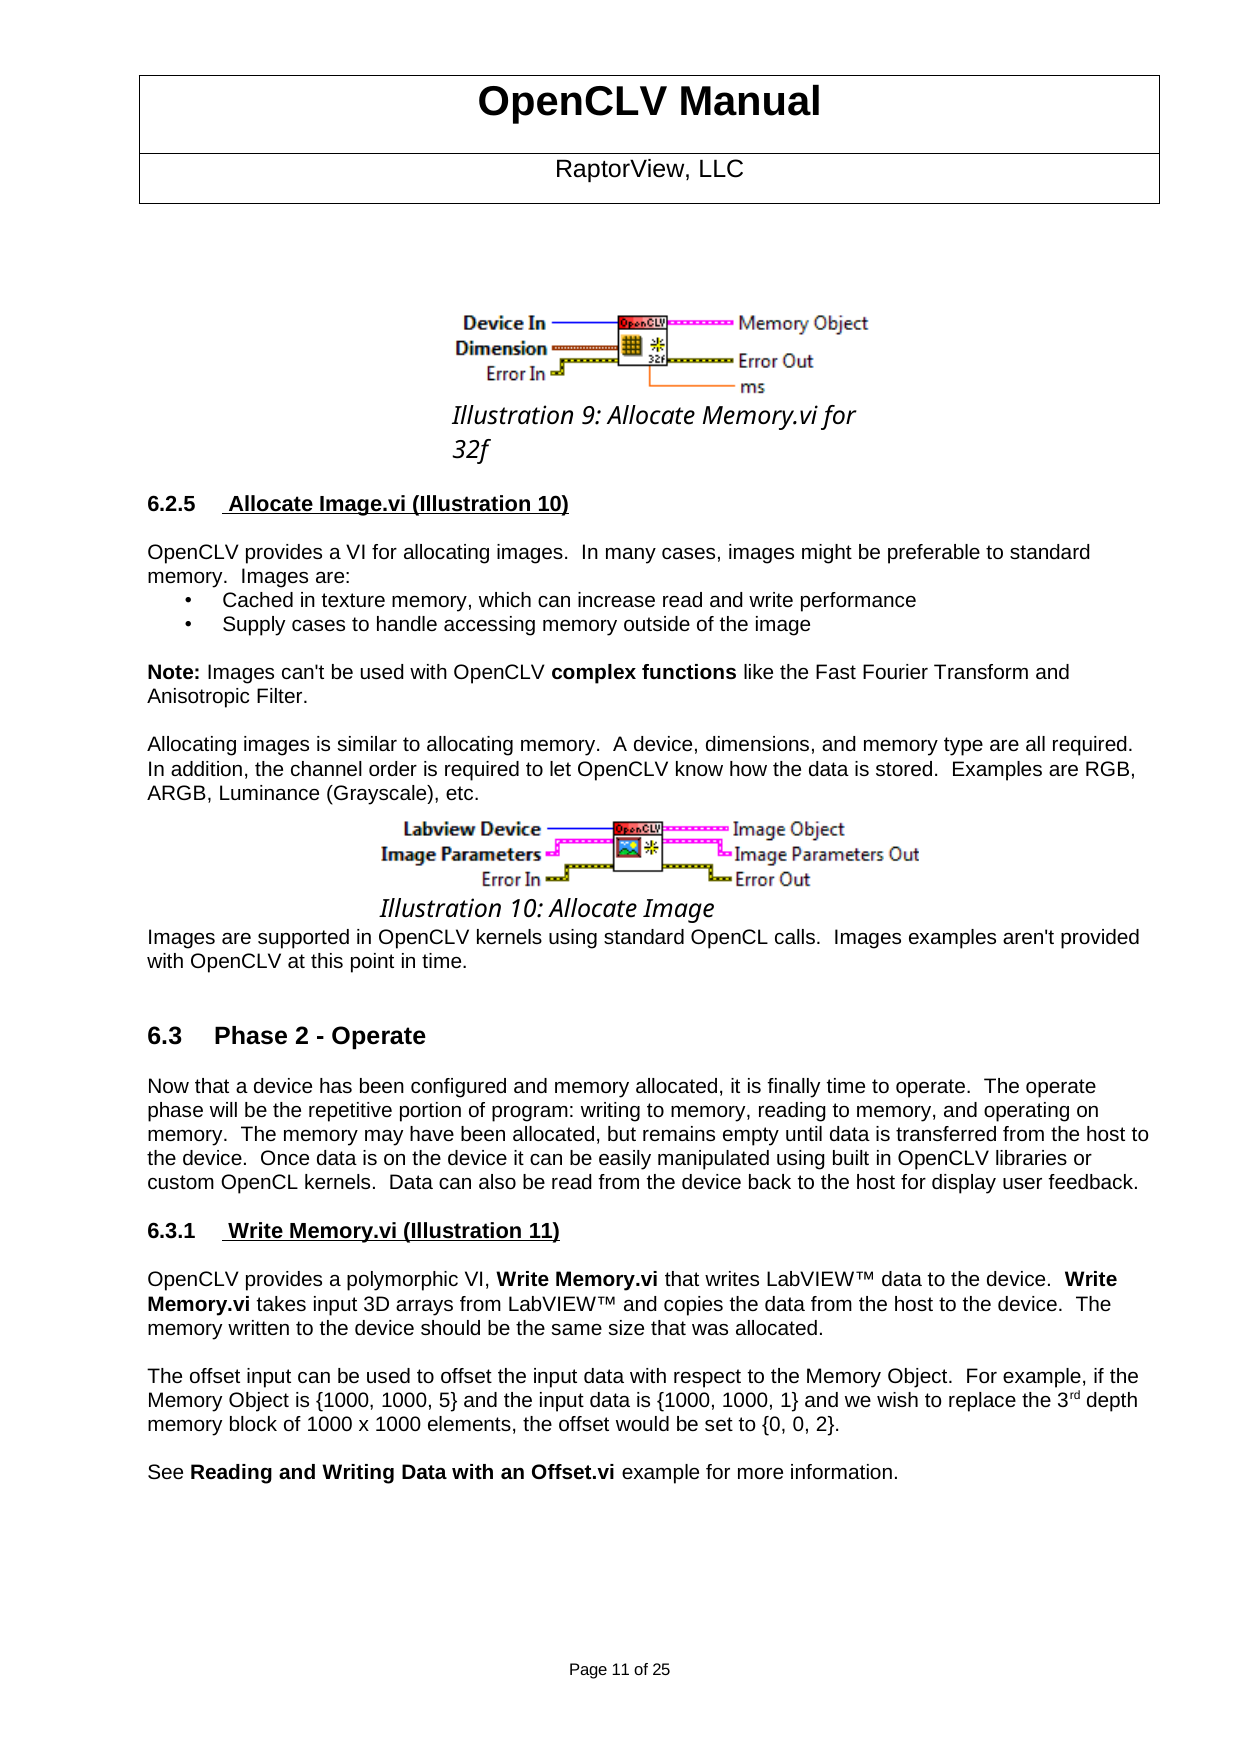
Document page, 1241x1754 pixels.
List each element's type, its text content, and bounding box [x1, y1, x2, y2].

text See Reading and Writing Data with an Offset.vi example for more information. [147, 1460, 1152, 1484]
text Allocating images is similar to allocating memory. A device, dimensions, and memory type are all required. In addition, the channel order is required to let OpenCLV know how the data is stored. Examples are RGB, ARGB, Luminance (Grayscale), etc. [147, 732, 1152, 804]
text Illustration 9: Allocate Memory.vi for 32f [452, 398, 869, 466]
subtitle Phase 2 - Operate [147, 1021, 1152, 1050]
text Images are supported in OpenCLV kernels using standard OpenCL calls. Images examples aren't provided with OpenCLV at this point in time. [147, 924, 1152, 973]
text Illustration 10: Allocate Image [380, 891, 919, 924]
text Now that a device has been configured and memory allocated, it is finally time to operate. The operate phase will be the repetitive portion of program: writing to memory, reading to memory, and operating on memory. The memory may have been allocated, but remains empty until data is transferred from the host to the device. Once data is on the device it can be easily manipulated using built in OpenCLV libraries or custom OpenCL kernels. Data can also be read from the device back to the host for display user feedback. [147, 1074, 1152, 1194]
text OpenCLV provides a polymorphic VI, Write Memory.vi that writes LabVIEW™ data to the device. Write Memory.vi takes input 3D arrays from LabVIEW™ and copies the data from the host to the device. The memory written to the device should be the same size that was allocated. [147, 1267, 1152, 1339]
list Supply cases to handle accessing memory outside of the image [184, 612, 1152, 636]
subtitle Write Memory.vi (Illustration 11) [147, 1218, 1152, 1243]
subtitle Allocate Image.vi (Illustration 10) [147, 491, 1152, 516]
text The offset input can be used to offset the input data with respect to the Memory Object. For example, if the Memory Object is {1000, 1000, 5} and the input data is {1000, 1000, 1} and we wish to replace the 3rd depth memory block of 1000 x 1000 elements, the offset would be set to {0, 0, 2}. [147, 1364, 1152, 1436]
text Note: Images can't be used with OpenCLV complex functions like the Fast Fourier Transform and Anisotropic Filter. [147, 660, 1152, 708]
text OpenCLV provides a VI for allocating images. In many cases, images might be preferable to standard memory. Images are: [147, 540, 1152, 588]
list Cached in texture memory, which can increase read and write performance [184, 588, 1152, 612]
